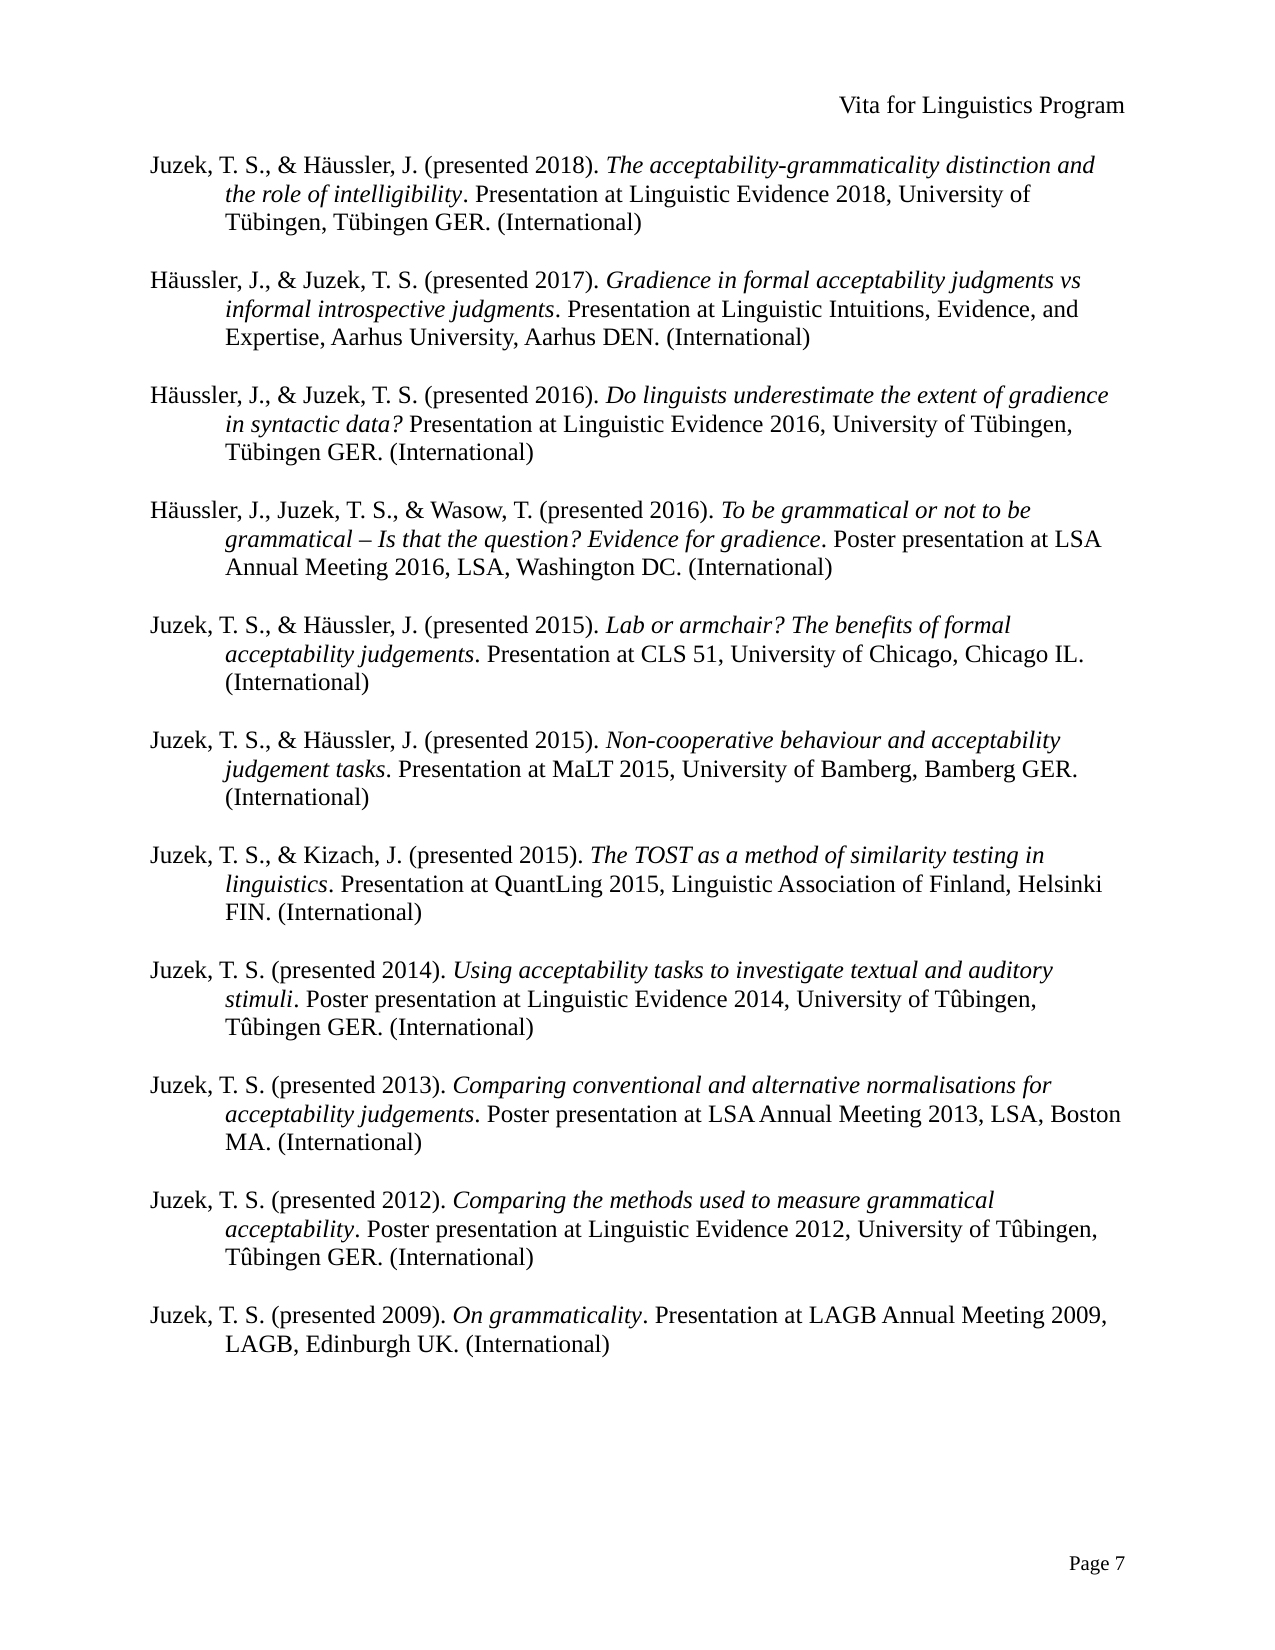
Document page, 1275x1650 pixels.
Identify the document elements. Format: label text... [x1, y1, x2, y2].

text Häussler, J., Juzek, T. S., & Wasow, T. (presented 2016). To be grammatical or not to be grammatical – Is that the question? Evidence for gradience. Poster presentation at LSA Annual Meeting 2016, LSA, Washington DC. (International) [150, 495, 1125, 581]
text Juzek, T. S. (presented 2014). Using acceptability tasks to investigate textual and auditory stimuli. Poster presentation at Linguistic Evidence 2014, University of Tûbingen, Tûbingen GER. (International) [150, 955, 1125, 1041]
text Häussler, J., & Juzek, T. S. (presented 2016). Do linguists underestimate the extent of gradience in syntactic data? Presentation at Linguistic Evidence 2016, University of Tübingen, Tübingen GER. (International) [150, 380, 1125, 466]
text Juzek, T. S. (presented 2013). Comparing conventional and alternative normalisations for acceptability judgements. Poster presentation at LSA Annual Meeting 2013, LSA, Boston MA. (International) [150, 1070, 1125, 1156]
text Juzek, T. S., & Häussler, J. (presented 2015). Lab or armchair? The benefits of formal acceptability judgements. Presentation at CLS 51, University of Chicago, Chicago IL. (International) [150, 610, 1125, 696]
text Juzek, T. S. (presented 2012). Comparing the methods used to measure grammatical acceptability. Poster presentation at Linguistic Evidence 2012, University of Tûbingen, Tûbingen GER. (International) [150, 1185, 1125, 1271]
text Juzek, T. S., & Kizach, J. (presented 2015). The TOST as a method of similarity testing in linguistics. Presentation at QuantLing 2015, Linguistic Association of Finland, Helsinki FIN. (International) [150, 840, 1125, 926]
text Häussler, J., & Juzek, T. S. (presented 2017). Gradience in formal acceptability judgments vs informal introspective judgments. Presentation at Linguistic Intuitions, Evidence, and Expertise, Aarhus University, Aarhus DEN. (International) [150, 265, 1125, 351]
text Juzek, T. S. (presented 2009). On grammaticality. Presentation at LAGB Annual Meeting 2009, LAGB, Edinburgh UK. (International) [150, 1300, 1125, 1357]
text Juzek, T. S., & Häussler, J. (presented 2018). The acceptability-grammaticality distinction and the role of intelligibility. Presentation at Linguistic Evidence 2018, University of Tübingen, Tübingen GER. (International) [150, 150, 1125, 236]
text Juzek, T. S., & Häussler, J. (presented 2015). Non-cooperative behaviour and acceptability judgement tasks. Presentation at MaLT 2015, University of Bamberg, Bamberg GER. (International) [150, 725, 1125, 811]
